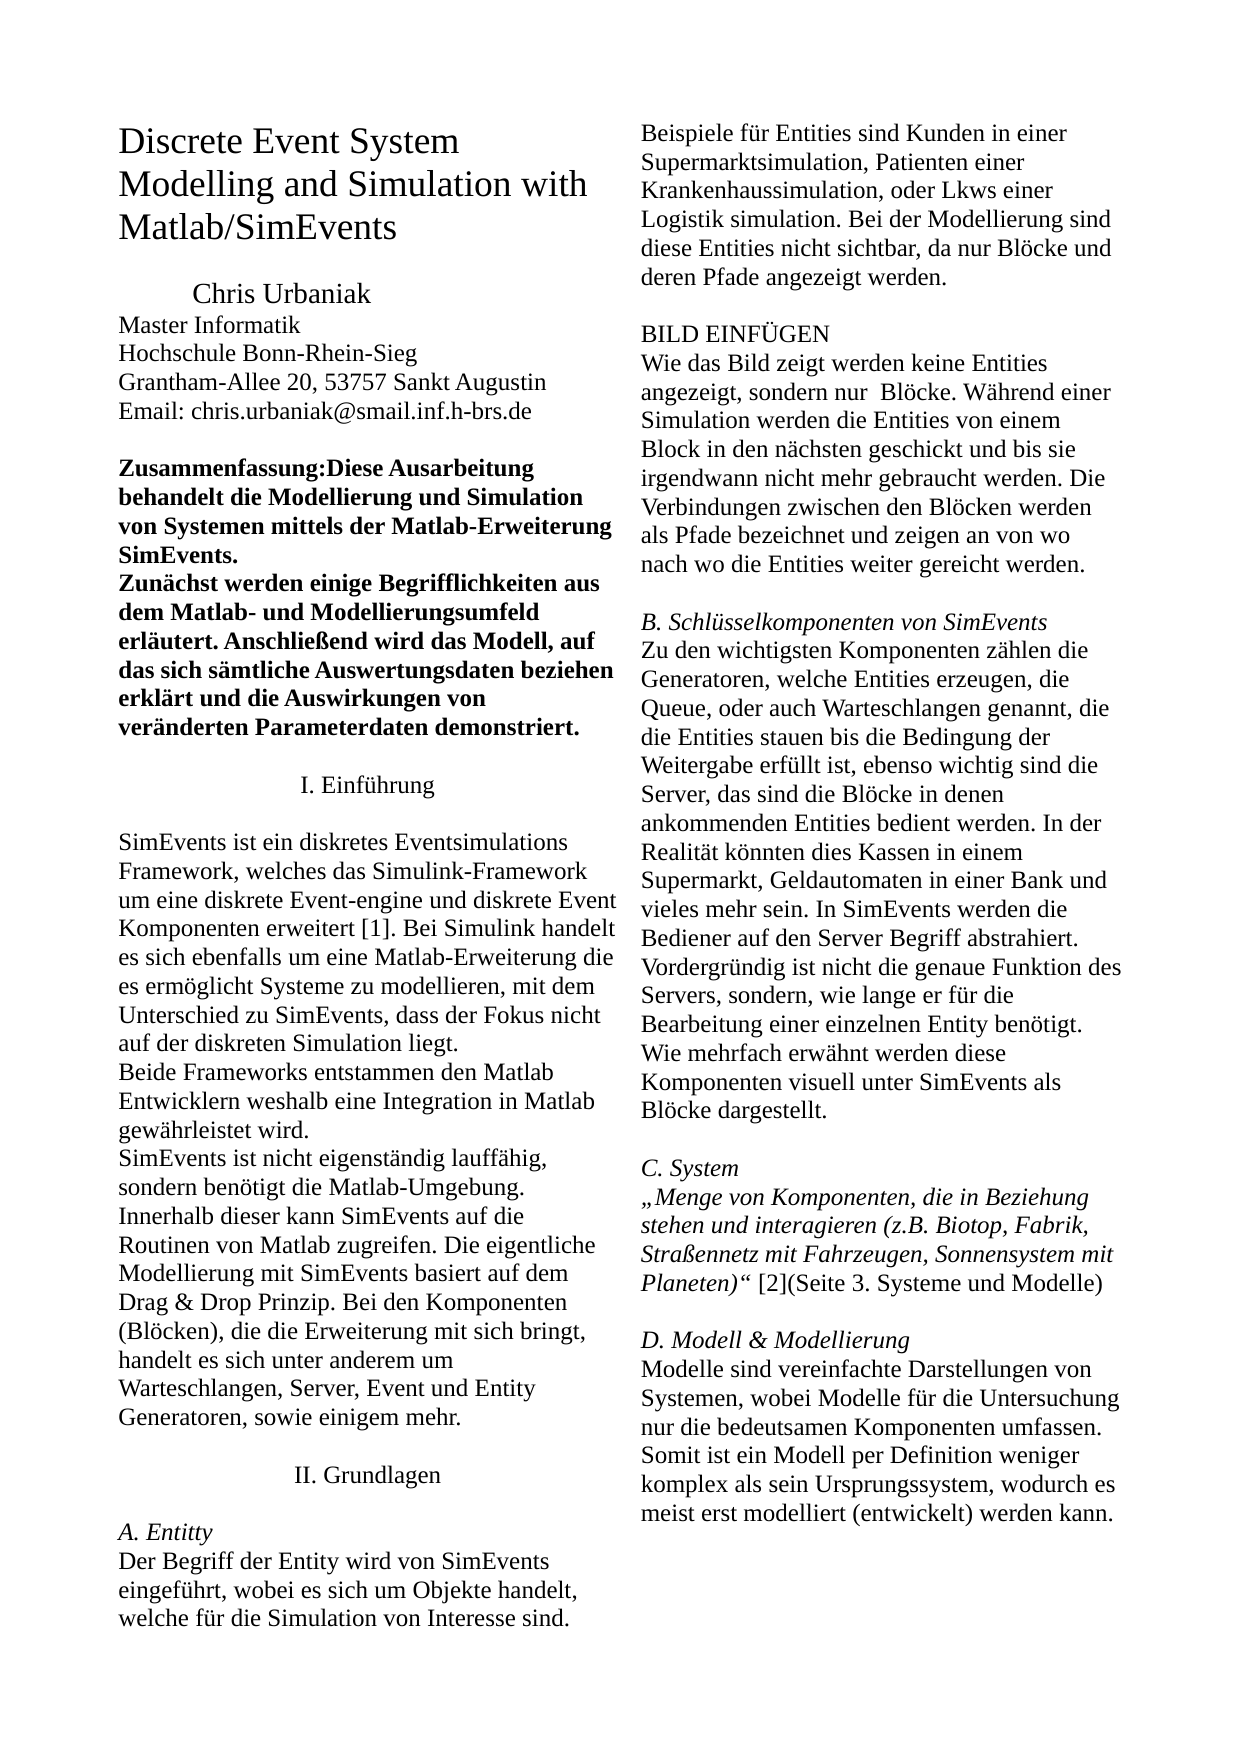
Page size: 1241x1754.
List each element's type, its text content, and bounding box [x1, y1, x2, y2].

text stehen und interagieren (z.B. Biotop, Fabrik, Straßennetz mit Fahrzeugen, Sonnensystem mit Planeten)“ [2](Seite 3. Systeme und Modelle) [641, 1211, 1122, 1297]
text A. Entitty [118, 1517, 617, 1546]
text SimEvents ist nicht eigenständig lauffähig, sondern benötigt die Matlab-Umgebung. Innerhalb dieser kann SimEvents auf die Routinen von Matlab zugreifen. Die eigentliche Modellierung mit SimEvents basiert auf dem Drag & Drop Prinzip. Bei den Komponenten (Blöcken), die die Erweiterung mit sich bringt, handelt es sich unter anderem um Warteschlangen, Server, Event und Entity Generatoren, sowie einigem mehr. [118, 1143, 617, 1431]
text Zunächst werden einige Begrifflichkeiten aus dem Matlab- und Modellierungsumfeld erläutert. Anschließend wird das Modell, auf das sich sämtliche Auswertungsdaten beziehen erklärt und die Auswirkungen von veränderten Parameterdaten demonstriert. [118, 568, 617, 741]
text Zusammenfassung:Diese Ausarbeitung behandelt die Modellierung und Simulation von Systemen mittels der Matlab-Erweiterung SimEvents. [118, 453, 617, 568]
text Beispiele für Entities sind Kunden in einer Supermarktsimulation, Patienten einer Krankenhaussimulation, oder Lkws einer Logistik simulation. Bei der Modellierung sind diese Entities nicht sichtbar, da nur Blöcke und deren Pfade angezeigt werden. [641, 118, 1122, 291]
text Master Informatik [118, 310, 617, 338]
text D. Modell & Modellierung [641, 1326, 1122, 1354]
text SimEvents ist ein diskretes Eventsimulations Framework, welches das Simulink-Framework um eine diskrete Event-engine und diskrete Event Komponenten erweitert [1]. Bei Simulink handelt es sich ebenfalls um eine Matlab-Erweiterung die es ermöglicht Systeme zu modellieren, mit dem Unterschied zu SimEvents, dass der Fokus nicht auf der diskreten Simulation liegt. [118, 827, 617, 1057]
text II. Grundlagen [118, 1460, 617, 1488]
text Beide Frameworks entstammen den Matlab Entwicklern weshalb eine Integration in Matlab gewährleistet wird. [118, 1057, 617, 1143]
text Hochschule Bonn-Rhein-Sieg [118, 338, 617, 367]
text C. System [641, 1153, 1122, 1182]
text Grantham-Allee 20, 53757 Sankt Augustin [118, 367, 617, 396]
text I. Einführung [118, 770, 617, 798]
text Wie mehrfach erwähnt werden diese Komponenten visuell unter SimEvents als Blöcke dargestellt. [641, 1038, 1122, 1124]
text „Menge von Komponenten, die in Beziehung [641, 1182, 1122, 1211]
text Wie das Bild zeigt werden keine Entities angezeigt, sondern nur Blöcke. Während einer Simulation werden die Entities von einem Block in den nächsten geschickt und bis sie irgendwann nicht mehr gebraucht werden. Die Verbindungen zwischen den Blöcken werden als Pfade bezeichnet und zeigen an von wo nach wo die Entities weiter gereicht werden. [641, 348, 1122, 578]
text BILD EINFÜGEN [641, 319, 1122, 348]
text Zu den wichtigsten Komponenten zählen die Generatoren, welche Entities erzeugen, die Queue, oder auch Warteschlangen genannt, die die Entities stauen bis die Bedingung der Weitergabe erfüllt ist, ebenso wichtig sind die Server, das sind die Blöcke in denen ankommenden Entities bedient werden. In der Realität könnten dies Kassen in einem Supermarkt, Geldautomaten in einer Bank und vieles mehr sein. In SimEvents werden die Bediener auf den Server Begriff abstrahiert. Vordergründig ist nicht die genaue Funktion des Servers, sondern, wie lange er für die Bearbeitung einer einzelnen Entity benötigt. [641, 636, 1122, 1038]
text B. Schlüsselkomponenten von SimEvents [641, 607, 1122, 636]
text Modelle sind vereinfachte Darstellungen von Systemen, wobei Modelle für die Untersuchung nur die bedeutsamen Komponenten umfassen. Somit ist ein Modell per Definition weniger komplex als sein Ursprungssystem, wodurch es meist erst modelliert (entwickelt) werden kann. [641, 1354, 1122, 1527]
text Der Begriff der Entity wird von SimEvents eingeführt, wobei es sich um Objekte handelt, welche für die Simulation von Interesse sind. [118, 1546, 617, 1632]
text Chris Urbaniak [118, 276, 617, 310]
text Email: chris.urbaniak@smail.inf.h-brs.de [118, 396, 617, 425]
text Discrete Event System Modelling and Simulation with Matlab/SimEvents [118, 118, 617, 247]
